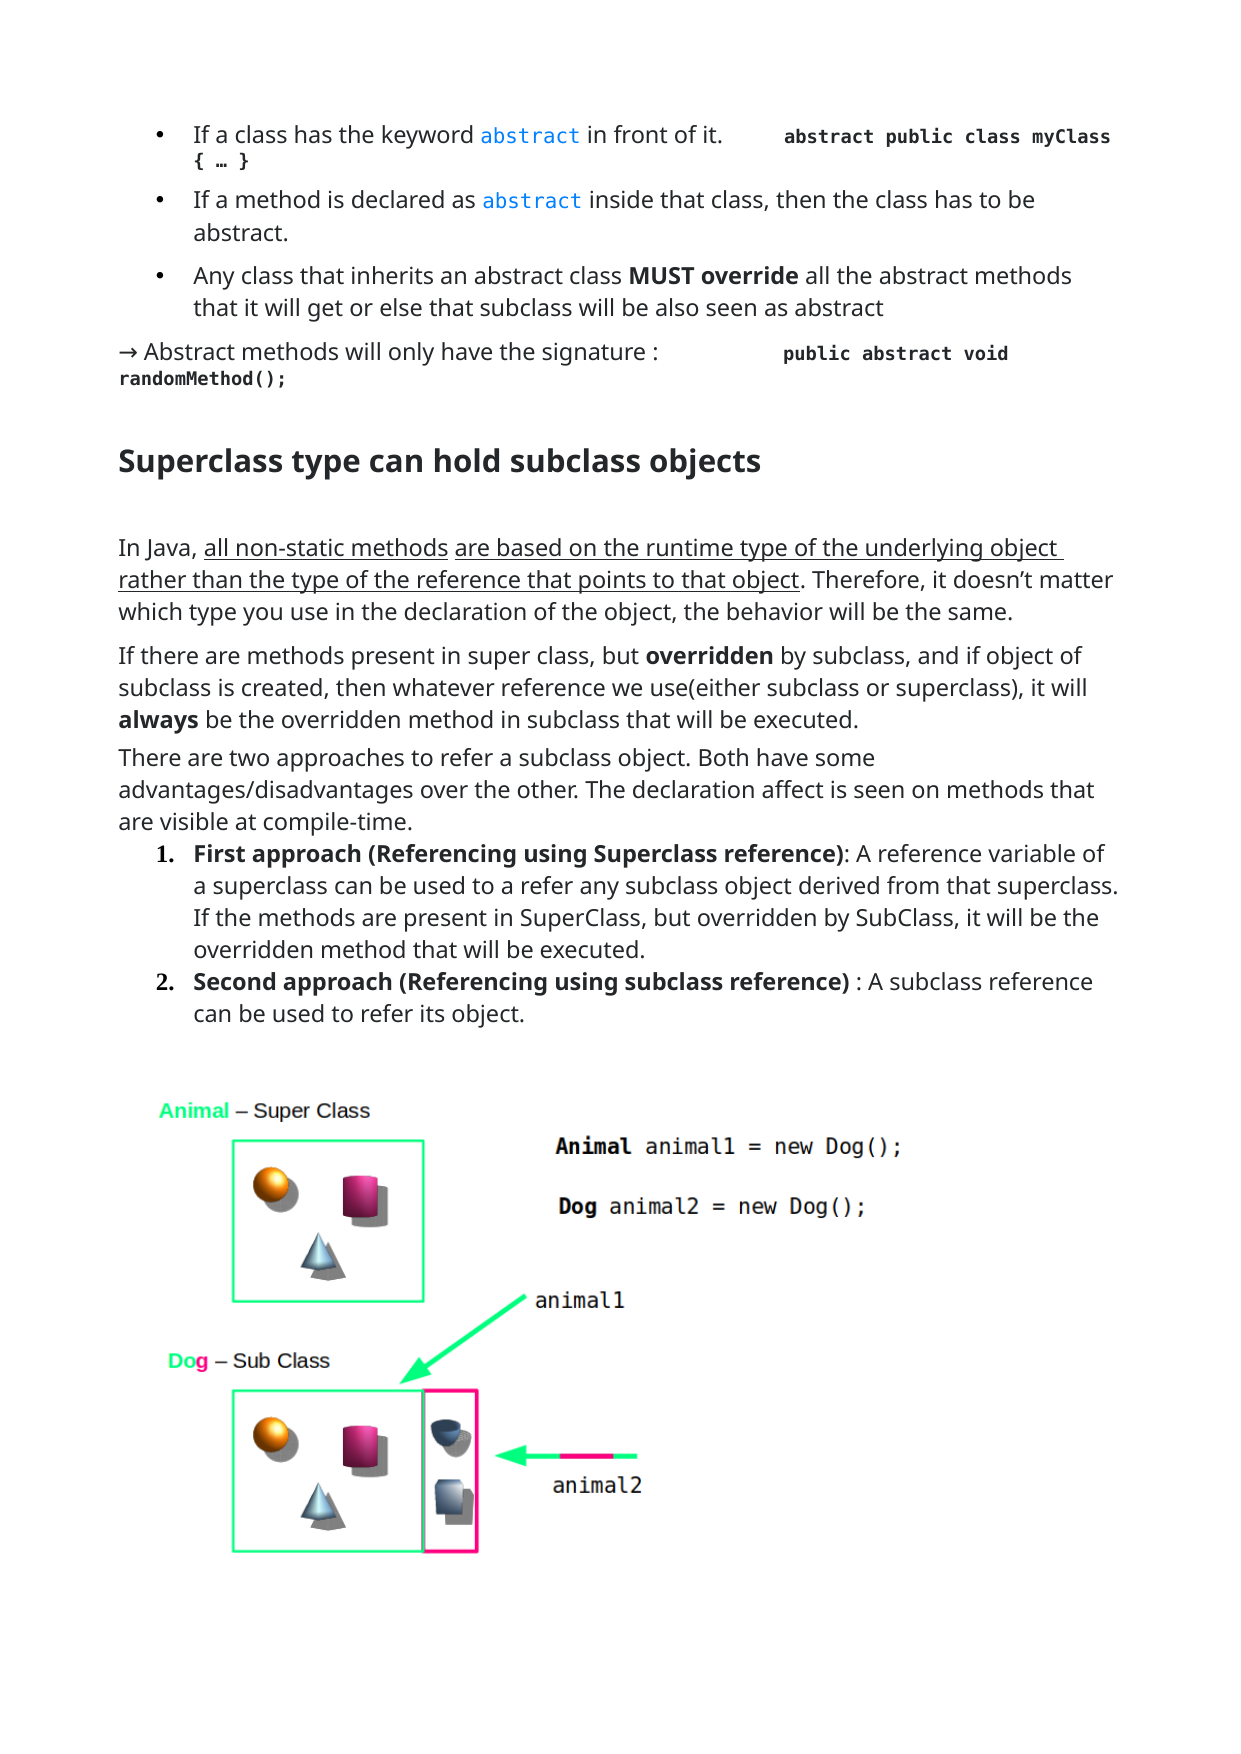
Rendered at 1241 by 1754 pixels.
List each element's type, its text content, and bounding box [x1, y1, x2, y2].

picture [146, 1092, 905, 1559]
text There are two approaches to refer a subclass object. Both have some advantages/disadvantages over the other. The declaration affect is seen on methods that are visible at compile-time. [118, 741, 1122, 837]
list If a class has the keyword abstract in front of it. abstract public class myClass { … } [156, 118, 1122, 172]
list If a method is declared as abstract inside that class, then the class has to be abstract. [156, 184, 1122, 248]
list First approach (Referencing using Superclass reference): A reference variable of a superclass can be used to a refer any subclass object derived from that superclass. If the methods are present in SuperClass, but overridden by SubClass, it will be the overridden method that will be executed. [156, 837, 1122, 965]
text → Abstract methods will only have the signature : public abstract void randomMethod(); [118, 336, 1122, 389]
list Any class that inherits an abstract class MUST override all the abstract methods that it will get or else that subclass will be also seen as abstract [156, 260, 1122, 324]
text In Java, all non-static methods are based on the runtime type of the underlying object rather than the type of the reference that points to that object. Therefore, it doesn’t matter which type you use in the declaration of the object, the behavior will be the same. [118, 532, 1122, 627]
text Superclass type can hold subclass objects [118, 439, 1122, 482]
text If there are methods present in super class, but overridden by subclass, and if object of subclass is created, then whatever reference we use(either subclass or superclass), it will always be the overridden method in subclass that will be executed. [118, 639, 1122, 735]
list Second approach (Referencing using subclass reference) : A subclass reference can be used to refer its object. [156, 965, 1122, 1029]
